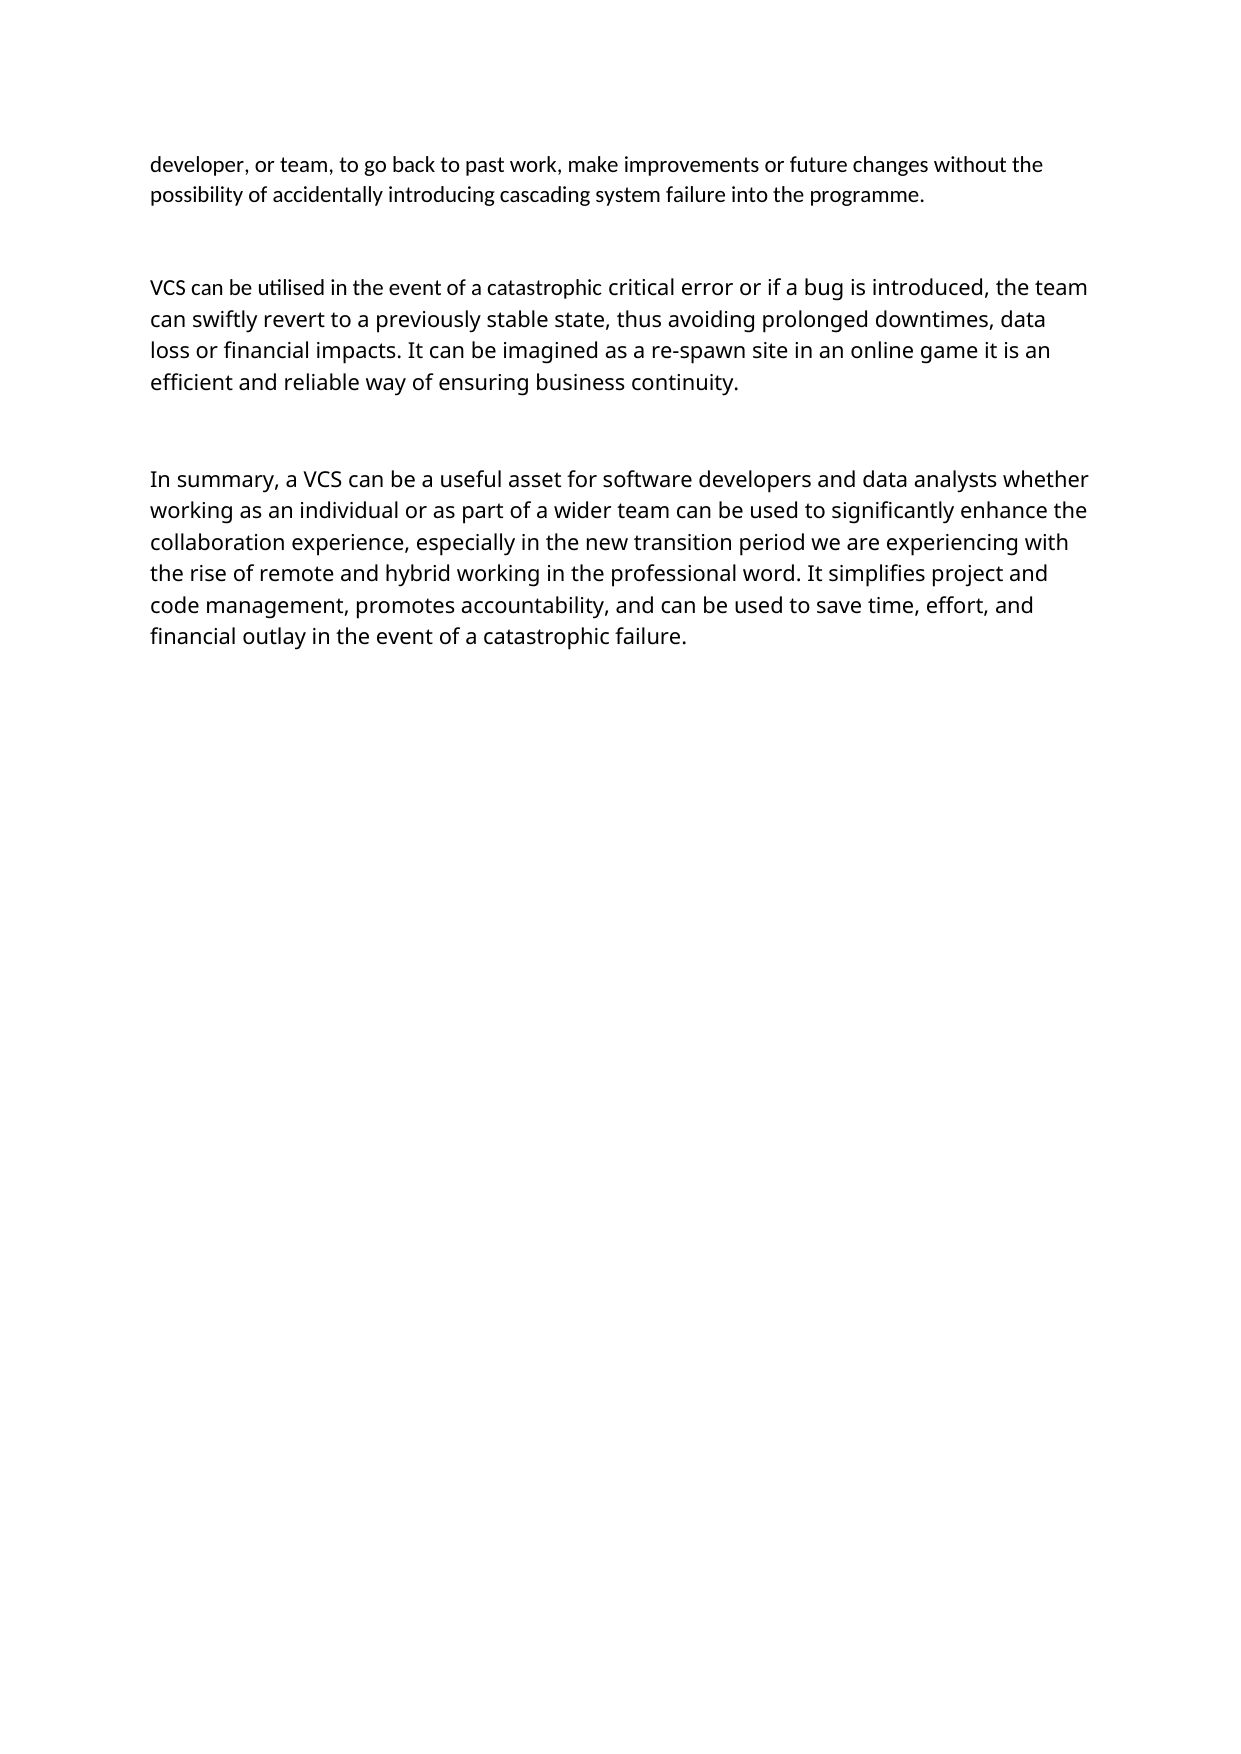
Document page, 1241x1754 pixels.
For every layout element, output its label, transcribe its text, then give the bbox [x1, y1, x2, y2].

text In summary, a VCS can be a useful asset for software developers and data analysts whether working as an individual or as part of a wider team can be used to significantly enhance the collaboration experience, especially in the new transition period we are experiencing with the rise of remote and hybrid working in the professional word. It simplifies project and code management, promotes accountability, and can be used to save time, effort, and financial outlay in the event of a catastrophic failure. [150, 463, 1090, 651]
text developer, or team, to go back to past work, make improvements or future changes without the possibility of accidentally introducing cascading system failure into the programme. [150, 150, 1090, 208]
text VCS can be utilised in the event of a catastrophic critical error or if a bug is introduced, the team can swiftly revert to a previously stable state, thus avoiding prolonged downtimes, data loss or financial impacts. It can be imagined as a re-spawn site in an online game it is an efficient and reliable way of ensuring business continuity. [150, 272, 1090, 397]
